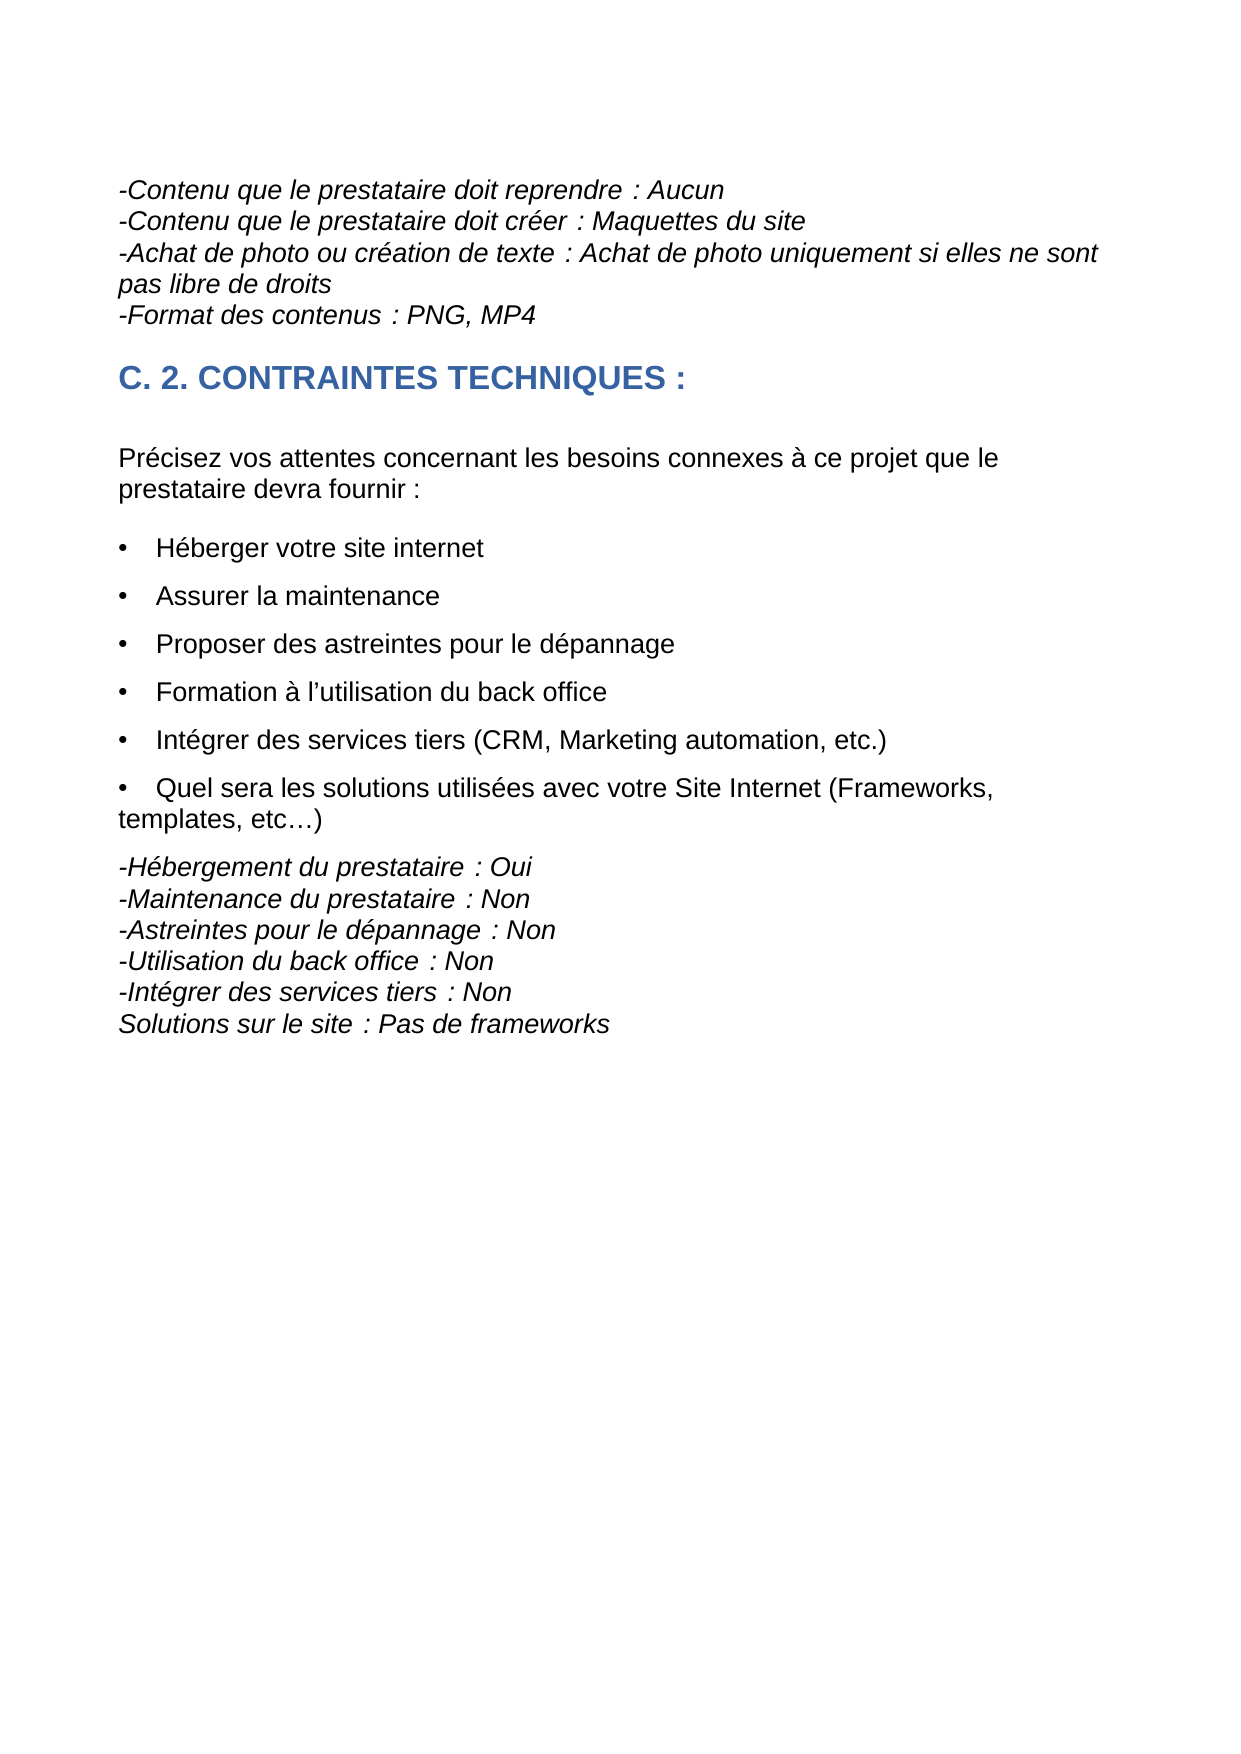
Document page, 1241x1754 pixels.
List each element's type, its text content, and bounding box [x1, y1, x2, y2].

text C. 2. Contraintes techniques : [118, 358, 1122, 397]
text -Contenu que le prestataire doit créer : Maquettes du site [118, 205, 1122, 237]
text Précisez vos attentes concernant les besoins connexes à ce projet que le prestataire devra fournir : [118, 442, 1122, 504]
text Solutions sur le site : Pas de frameworks [118, 1008, 1122, 1039]
list Héberger votre site internet [81, 532, 1122, 563]
text -Maintenance du prestataire : Non [118, 883, 1122, 914]
text -Astreintes pour le dépannage : Non [118, 914, 1122, 945]
text -Contenu que le prestataire doit reprendre : Aucun [118, 174, 1122, 205]
text -Hébergement du prestataire : Oui [118, 851, 1122, 883]
list Intégrer des services tiers (CRM, Marketing automation, etc.) [81, 724, 1122, 756]
text -Utilisation du back office : Non [118, 945, 1122, 976]
text -Intégrer des services tiers : Non [118, 976, 1122, 1008]
list Formation à l’utilisation du back office [81, 676, 1122, 707]
text -Achat de photo ou création de texte : Achat de photo uniquement si elles ne sont pas libre de droits [118, 237, 1122, 299]
list Assurer la maintenance [81, 580, 1122, 611]
text -Format des contenus : PNG, MP4 [118, 299, 1122, 330]
list Proposer des astreintes pour le dépannage [81, 628, 1122, 659]
list Quel sera les solutions utilisées avec votre Site Internet (Frameworks, templates, etc…) [81, 772, 1122, 835]
